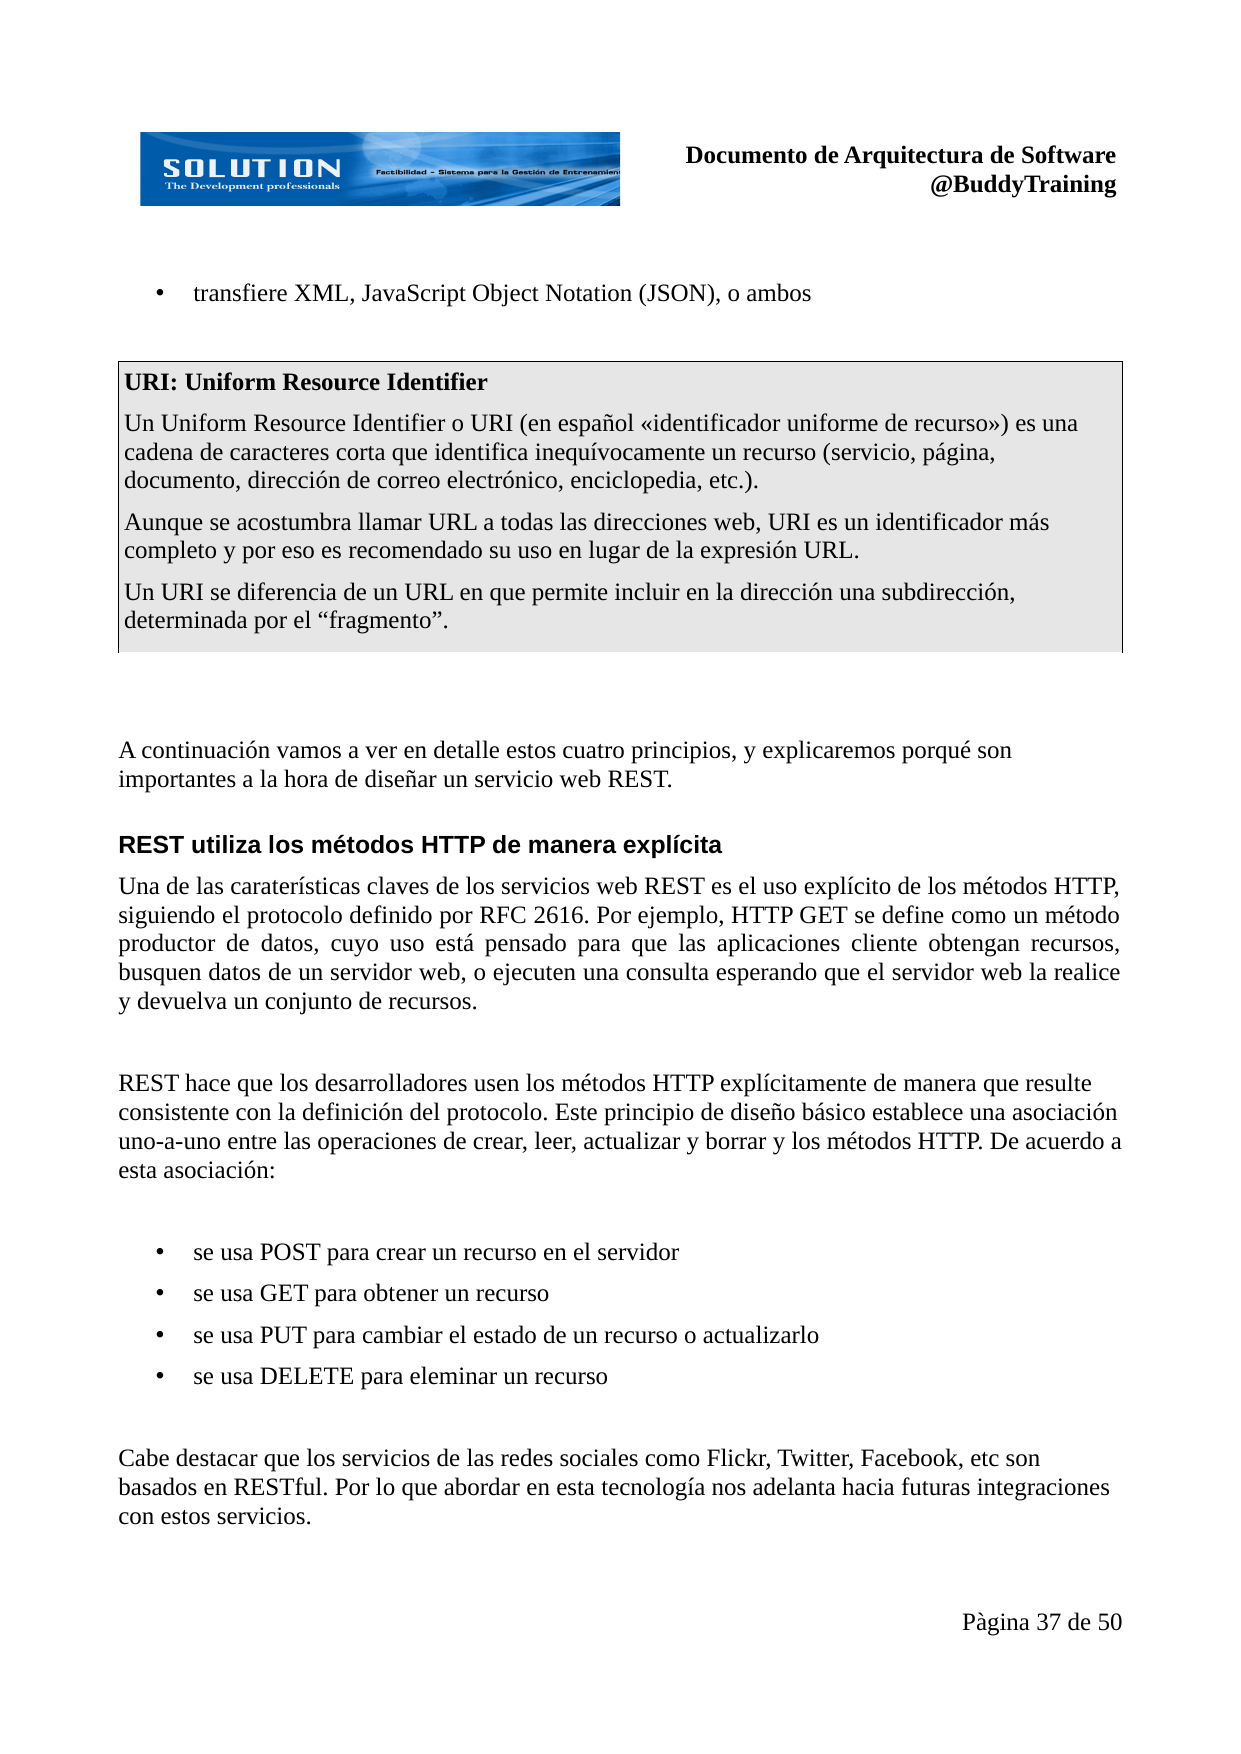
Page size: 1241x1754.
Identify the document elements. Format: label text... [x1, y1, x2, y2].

picture [140, 132, 621, 206]
text Una de las caraterísticas claves de los servicios web REST es el uso explícito de los métodos HTTP, siguiendo el protocolo definido por RFC 2616. Por ejemplo, HTTP GET se define como un método productor de datos, cuyo uso está pensado para que las aplicaciones cliente obtengan recursos, busquen datos de un servidor web, o ejecuten una consulta esperando que el servidor web la realice y devuelva un conjunto de recursos. [118, 871, 1122, 1015]
text Cabe destacar que los servicios de las redes sociales como Flickr, Twitter, Facebook, etc son basados en RESTful. Por lo que abordar en esta tecnología nos adelanta hacia futuras integraciones con estos servicios. [118, 1443, 1122, 1530]
list se usa DELETE para eleminar un recurso [156, 1361, 1122, 1390]
subtitle REST utiliza los métodos HTTP de manera explícita [118, 830, 1122, 858]
list se usa POST para crear un recurso en el servidor [156, 1237, 1122, 1266]
list se usa PUT para cambiar el estado de un recurso o actualizarlo [156, 1320, 1122, 1348]
text A continuación vamos a ver en detalle estos cuatro principios, y explicaremos porqué son importantes a la hora de diseñar un servicio web REST. [118, 735, 1122, 792]
table_header URI: Uniform Resource Identifier Un Uniform Resource Identifier o URI (en español «identificador uniforme de recurso») es una cadena de caracteres corta que identifica inequívocamente un recurso (servicio, página, documento, dirección de correo electrónico, enciclopedia, etc.). Aunque se acostumbra llamar URL a todas las direcciones web, URI es un identificador más completo y por eso es recomendado su uso en lugar de la expresión URL. Un URI se diferencia de un URL en que permite incluir en la dirección una subdirección, determinada por el “fragmento”. [119, 362, 1122, 652]
list se usa GET para obtener un recurso [156, 1278, 1122, 1307]
list transfiere XML, JavaScript Object Notation (JSON), o ambos [156, 278, 1122, 307]
text REST hace que los desarrolladores usen los métodos HTTP explícitamente de manera que resulte consistente con la definición del protocolo. Este principio de diseño básico establece una asociación uno-a-uno entre las operaciones de crear, leer, actualizar y borrar y los métodos HTTP. De acuerdo a esta asociación: [118, 1068, 1122, 1183]
